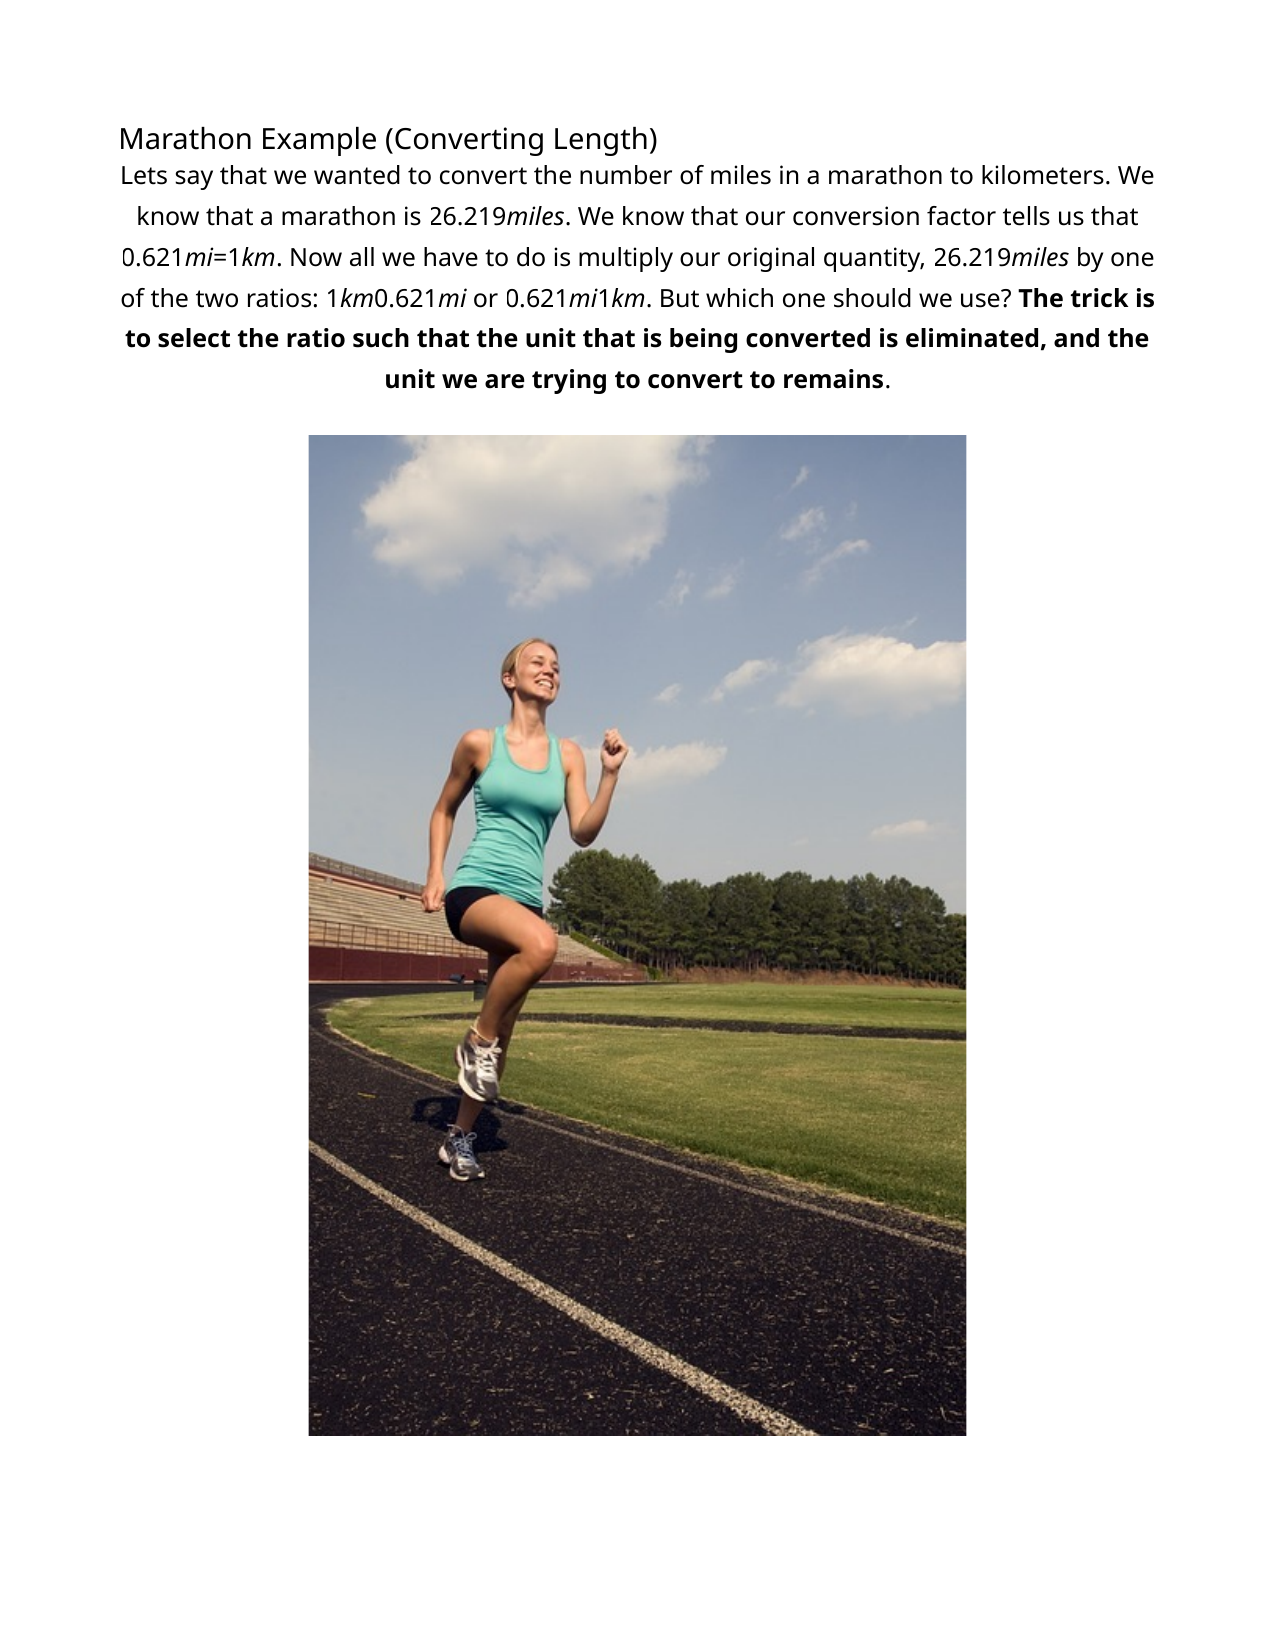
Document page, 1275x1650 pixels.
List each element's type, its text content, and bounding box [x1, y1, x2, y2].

text Lets say that we wanted to convert the number of miles in a marathon to kilometers. We know that a marathon is 26.219miles. We know that our conversion factor tells us that 0.621mi=1km. Now all we have to do is multiply our original quantity, 26.219miles by one of the two ratios: 1km0.621mi​ or 0.621mi1km​. But which one should we use? The trick is to select the ratio such that the unit that is being converted is eliminated, and the unit we are trying to convert to remains. [118, 158, 1157, 396]
subtitle Marathon Example (Converting Length) [118, 118, 1157, 158]
picture [308, 435, 967, 1436]
